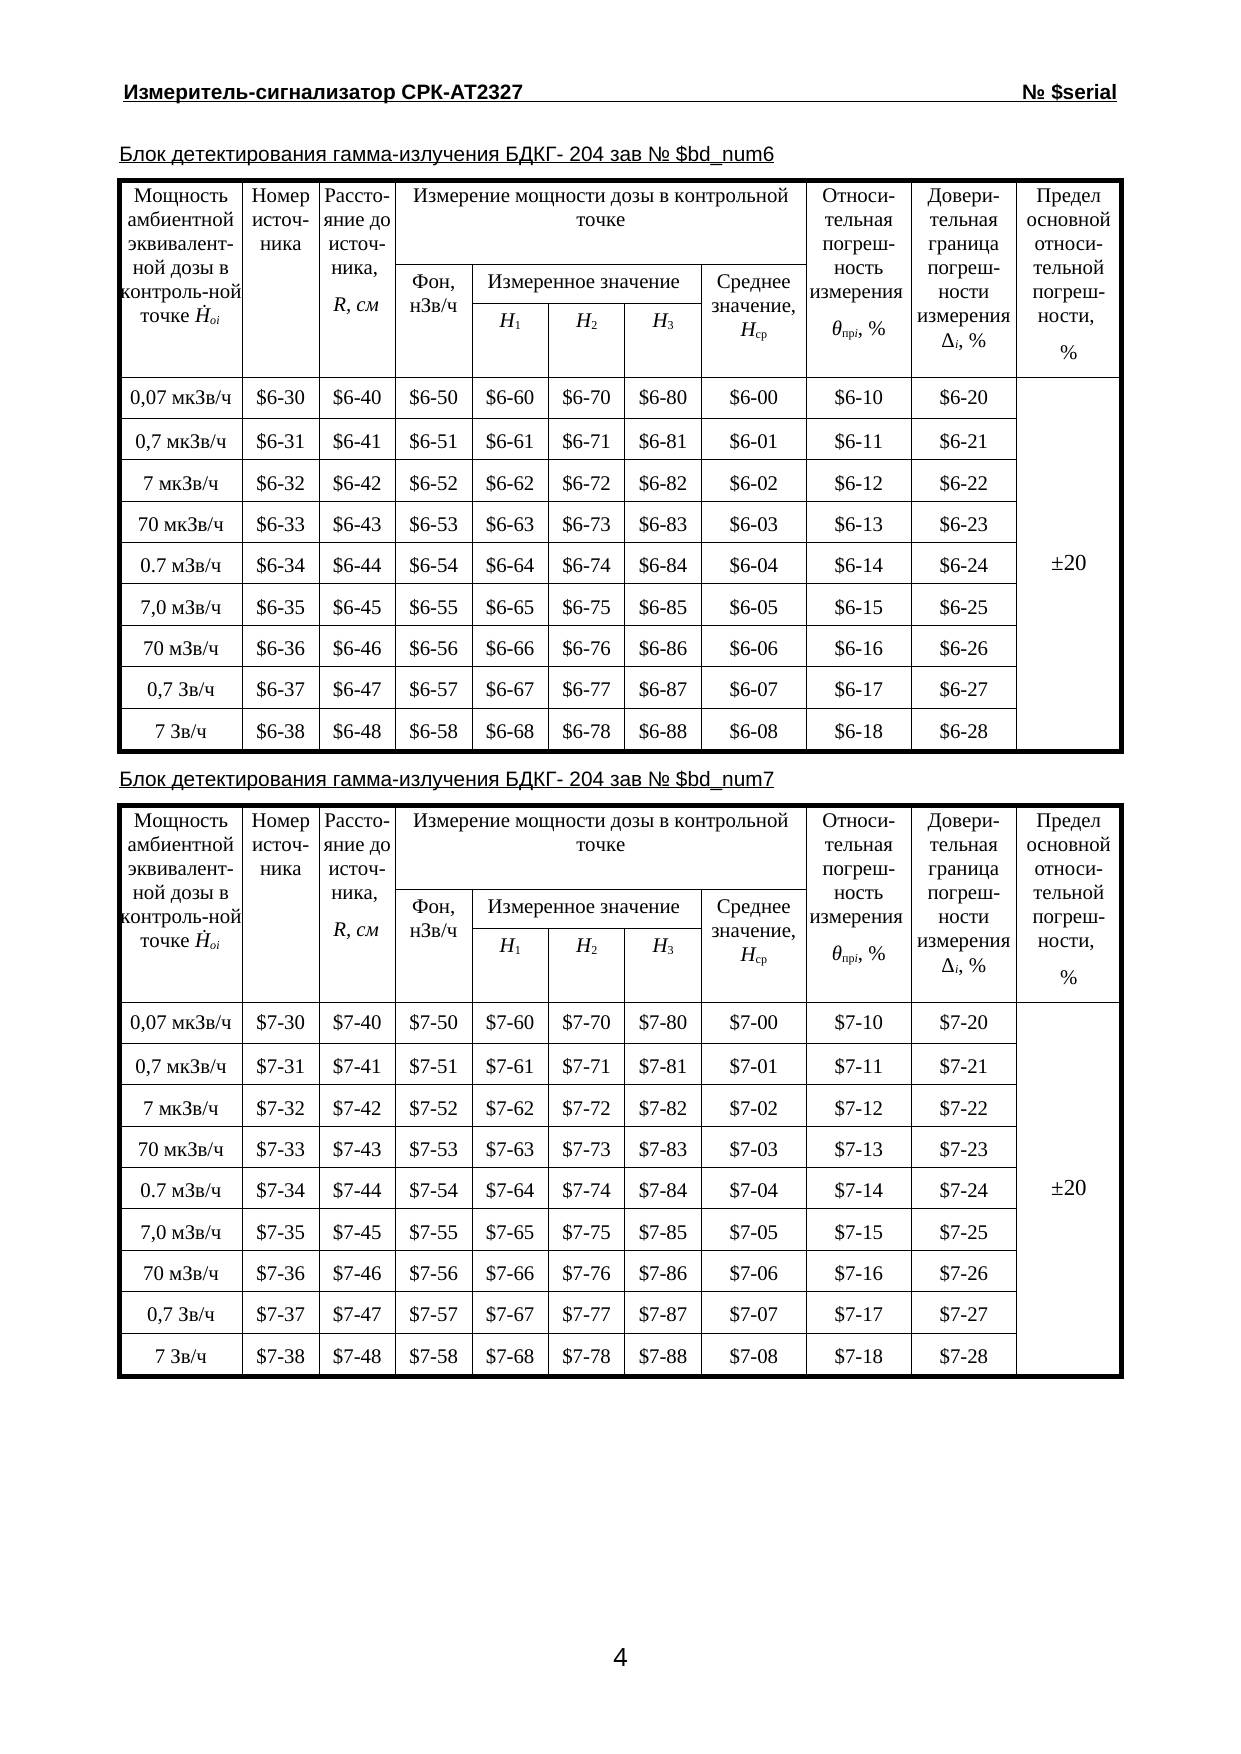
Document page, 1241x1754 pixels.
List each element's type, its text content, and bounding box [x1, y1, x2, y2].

table_cell $6-08 [702, 709, 806, 749]
table_cell $7-22 [912, 1085, 1016, 1126]
table_cell $7-37 [243, 1292, 319, 1332]
table_cell $7-10 [807, 1003, 911, 1043]
table_cell Довери-тельная граница погреш-ности измерения Δi, % [912, 183, 1016, 377]
table_cell Относи-тельная погреш-ность измерения θпрi, % [807, 183, 911, 377]
table_cell $7-03 [702, 1127, 806, 1167]
table_cell Довери-тельная граница погреш-ности измерения Δi, % [912, 808, 1016, 1002]
table_cell $6-66 [473, 626, 548, 666]
table_cell $6-01 [702, 419, 806, 459]
table_cell H3 [625, 929, 701, 1002]
table_cell $6-86 [625, 626, 701, 666]
table_cell 70 мЗв/ч [122, 1251, 242, 1291]
table_cell Фон, нЗв/ч [396, 890, 472, 1002]
table_cell H1 [473, 304, 548, 377]
table_cell $7-12 [807, 1085, 911, 1126]
table_cell $6-50 [396, 378, 472, 418]
table_cell $6-13 [807, 502, 911, 542]
table_cell $7-06 [702, 1251, 806, 1291]
table_cell $6-88 [625, 709, 701, 749]
table_cell $6-53 [396, 502, 472, 542]
table_cell $7-46 [320, 1251, 395, 1291]
table_cell $7-31 [243, 1044, 319, 1084]
table_cell $6-57 [396, 667, 472, 707]
table_cell 70 мкЗв/ч [122, 502, 242, 542]
table_cell $7-20 [912, 1003, 1016, 1043]
table_cell $6-71 [549, 419, 624, 459]
table_cell $7-38 [243, 1334, 319, 1374]
table_cell $7-30 [243, 1003, 319, 1043]
table_cell $7-80 [625, 1003, 701, 1043]
table_cell $7-70 [549, 1003, 624, 1043]
table_cell 7 мкЗв/ч [122, 1085, 242, 1126]
table_cell 0,7 Зв/ч [122, 1292, 242, 1332]
table_cell $7-40 [320, 1003, 395, 1043]
table_cell $7-54 [396, 1168, 472, 1208]
table_cell $6-55 [396, 584, 472, 625]
table_cell ±20 [1017, 378, 1119, 749]
table_cell $6-52 [396, 460, 472, 501]
table_cell Измерение мощности дозы в контрольной точке [396, 183, 806, 263]
table_cell $7-28 [912, 1334, 1016, 1374]
table_cell $6-81 [625, 419, 701, 459]
table_cell $6-83 [625, 502, 701, 542]
table_cell $7-42 [320, 1085, 395, 1126]
table_cell $6-67 [473, 667, 548, 707]
table_cell $6-22 [912, 460, 1016, 501]
table_header Блок детектирования гамма-излучения БДКГ- 204 зав № $bd_num7 [119, 754, 1121, 803]
table_cell $6-15 [807, 584, 911, 625]
table_cell $6-03 [702, 502, 806, 542]
table_cell $7-82 [625, 1085, 701, 1126]
table_cell $7-78 [549, 1334, 624, 1374]
table_cell $7-63 [473, 1127, 548, 1167]
table_cell $6-87 [625, 667, 701, 707]
table_cell $7-77 [549, 1292, 624, 1332]
table_cell $6-30 [243, 378, 319, 418]
table_cell $6-00 [702, 378, 806, 418]
table_cell $6-32 [243, 460, 319, 501]
table_cell $7-50 [396, 1003, 472, 1043]
table_cell $6-42 [320, 460, 395, 501]
table_cell $7-04 [702, 1168, 806, 1208]
table_cell Мощность амбиентной эквивалент-ной дозы в контроль-ной точке Ḣoi [122, 183, 242, 377]
table_cell $6-76 [549, 626, 624, 666]
table_cell 7 мкЗв/ч [122, 460, 242, 501]
table_cell $7-87 [625, 1292, 701, 1332]
table_cell $6-33 [243, 502, 319, 542]
table_cell $7-83 [625, 1127, 701, 1167]
table_cell $7-35 [243, 1209, 319, 1250]
table_cell $6-35 [243, 584, 319, 625]
table_cell $6-18 [807, 709, 911, 749]
table_cell $7-32 [243, 1085, 319, 1126]
table_cell 7 Зв/ч [122, 709, 242, 749]
table_cell 7,0 мЗв/ч [122, 1209, 242, 1250]
table_cell $7-07 [702, 1292, 806, 1332]
table_cell $6-78 [549, 709, 624, 749]
table_cell $6-74 [549, 543, 624, 583]
table_cell $6-47 [320, 667, 395, 707]
table_cell $6-05 [702, 584, 806, 625]
table_cell ±20 [1017, 1003, 1119, 1374]
table_cell 70 мкЗв/ч [122, 1127, 242, 1167]
table_cell $7-17 [807, 1292, 911, 1332]
table_cell 70 мЗв/ч [122, 626, 242, 666]
table_cell $6-68 [473, 709, 548, 749]
table_cell $7-65 [473, 1209, 548, 1250]
table_cell Предел основной относи-тельной погреш-ности, % [1017, 808, 1119, 1002]
table_cell $6-21 [912, 419, 1016, 459]
table_cell $6-16 [807, 626, 911, 666]
table_cell $7-68 [473, 1334, 548, 1374]
table_cell $6-12 [807, 460, 911, 501]
table_cell $6-17 [807, 667, 911, 707]
table_cell 7 Зв/ч [122, 1334, 242, 1374]
table_cell Измеренное значение [473, 890, 701, 928]
table_cell $7-88 [625, 1334, 701, 1374]
table_cell H3 [625, 304, 701, 377]
table_cell $7-53 [396, 1127, 472, 1167]
table_cell $7-81 [625, 1044, 701, 1084]
table_cell $7-84 [625, 1168, 701, 1208]
table_cell $7-57 [396, 1292, 472, 1332]
table_cell $6-34 [243, 543, 319, 583]
table_cell Среднее значение, Hср [702, 890, 806, 1002]
table_cell 0.7 мЗв/ч [122, 1168, 242, 1208]
table_cell 0,7 мкЗв/ч [122, 1044, 242, 1084]
table_cell $6-40 [320, 378, 395, 418]
table_cell $7-21 [912, 1044, 1016, 1084]
table_cell $6-28 [912, 709, 1016, 749]
table_cell $7-13 [807, 1127, 911, 1167]
table_cell $6-11 [807, 419, 911, 459]
table_cell $6-10 [807, 378, 911, 418]
table_cell $7-56 [396, 1251, 472, 1291]
table_cell Номер источ-ника [243, 183, 319, 377]
table_cell $7-23 [912, 1127, 1016, 1167]
table_cell $7-67 [473, 1292, 548, 1332]
table_cell $7-48 [320, 1334, 395, 1374]
table_cell $6-27 [912, 667, 1016, 707]
table_cell $7-61 [473, 1044, 548, 1084]
table_cell $6-60 [473, 378, 548, 418]
table_cell $7-05 [702, 1209, 806, 1250]
table_cell $6-70 [549, 378, 624, 418]
table_cell $6-80 [625, 378, 701, 418]
table_cell $7-44 [320, 1168, 395, 1208]
table_cell $7-47 [320, 1292, 395, 1332]
table_cell $7-14 [807, 1168, 911, 1208]
table_cell $7-16 [807, 1251, 911, 1291]
table_cell $6-26 [912, 626, 1016, 666]
table_cell $7-02 [702, 1085, 806, 1126]
table_cell $6-45 [320, 584, 395, 625]
table_cell $6-23 [912, 502, 1016, 542]
table_cell $6-51 [396, 419, 472, 459]
table_cell $7-71 [549, 1044, 624, 1084]
table_cell $7-25 [912, 1209, 1016, 1250]
table_cell $7-15 [807, 1209, 911, 1250]
table_cell H1 [473, 929, 548, 1002]
table_cell $7-33 [243, 1127, 319, 1167]
table_cell $6-62 [473, 460, 548, 501]
table_cell $7-73 [549, 1127, 624, 1167]
table_cell $6-06 [702, 626, 806, 666]
table_cell $7-11 [807, 1044, 911, 1084]
table_cell $6-25 [912, 584, 1016, 625]
table_cell $6-36 [243, 626, 319, 666]
table_cell H2 [549, 929, 624, 1002]
table_cell $7-43 [320, 1127, 395, 1167]
table_cell $7-74 [549, 1168, 624, 1208]
table_cell $6-31 [243, 419, 319, 459]
table_cell $7-18 [807, 1334, 911, 1374]
table_cell $6-82 [625, 460, 701, 501]
table_cell Рассто-яние до источ-ника, R, см [320, 808, 395, 1002]
table_cell $6-64 [473, 543, 548, 583]
table_cell $6-58 [396, 709, 472, 749]
table_cell $6-85 [625, 584, 701, 625]
table_cell $6-41 [320, 419, 395, 459]
table_cell Измерение мощности дозы в контрольной точке [396, 808, 806, 888]
table_header Блок детектирования гамма-излучения БДКГ- 204 зав № $bd_num6 [119, 129, 1121, 178]
table_cell $6-37 [243, 667, 319, 707]
table_cell 0.7 мЗв/ч [122, 543, 242, 583]
table_cell $7-86 [625, 1251, 701, 1291]
table_cell 0,07 мкЗв/ч [122, 1003, 242, 1043]
table_cell $6-07 [702, 667, 806, 707]
table_cell $6-54 [396, 543, 472, 583]
table_cell $7-08 [702, 1334, 806, 1374]
table_cell $7-36 [243, 1251, 319, 1291]
table_cell $6-02 [702, 460, 806, 501]
table_cell $7-24 [912, 1168, 1016, 1208]
table_cell $7-60 [473, 1003, 548, 1043]
table_cell $7-41 [320, 1044, 395, 1084]
table_cell $6-73 [549, 502, 624, 542]
table_cell $7-62 [473, 1085, 548, 1126]
table_cell $7-34 [243, 1168, 319, 1208]
table_cell $7-66 [473, 1251, 548, 1291]
table_cell $7-85 [625, 1209, 701, 1250]
table_cell $6-75 [549, 584, 624, 625]
table_cell $6-14 [807, 543, 911, 583]
table_cell Мощность амбиентной эквивалент-ной дозы в контроль-ной точке Ḣoi [122, 808, 242, 1002]
table_cell $7-01 [702, 1044, 806, 1084]
table_cell $7-27 [912, 1292, 1016, 1332]
table_cell $7-00 [702, 1003, 806, 1043]
table_cell $7-51 [396, 1044, 472, 1084]
table_cell $7-45 [320, 1209, 395, 1250]
table_cell $6-43 [320, 502, 395, 542]
table_cell Среднее значение, Hср [702, 265, 806, 377]
table_cell $6-38 [243, 709, 319, 749]
table_cell H2 [549, 304, 624, 377]
table_cell Фон, нЗв/ч [396, 265, 472, 377]
table_cell $7-76 [549, 1251, 624, 1291]
table_cell $6-44 [320, 543, 395, 583]
table_cell $6-46 [320, 626, 395, 666]
table_cell $6-63 [473, 502, 548, 542]
table_cell $7-58 [396, 1334, 472, 1374]
table_cell 0,7 мкЗв/ч [122, 419, 242, 459]
table_cell Номер источ-ника [243, 808, 319, 1002]
table_cell $6-61 [473, 419, 548, 459]
table_cell $6-24 [912, 543, 1016, 583]
table_cell $6-65 [473, 584, 548, 625]
table_cell 7,0 мЗв/ч [122, 584, 242, 625]
table_cell $6-56 [396, 626, 472, 666]
table_cell $7-26 [912, 1251, 1016, 1291]
table_cell $6-04 [702, 543, 806, 583]
table_cell $7-55 [396, 1209, 472, 1250]
table_cell $7-72 [549, 1085, 624, 1126]
table_cell Рассто-яние до источ-ника, R, см [320, 183, 395, 377]
table_cell $6-84 [625, 543, 701, 583]
table_cell $6-48 [320, 709, 395, 749]
table_cell 0,07 мкЗв/ч [122, 378, 242, 418]
table_cell $6-77 [549, 667, 624, 707]
table_cell $7-64 [473, 1168, 548, 1208]
table_cell 0,7 Зв/ч [122, 667, 242, 707]
table_cell Относи-тельная погреш-ность измерения θпрi, % [807, 808, 911, 1002]
table_cell $7-52 [396, 1085, 472, 1126]
table_cell Измеренное значение [473, 265, 701, 303]
table_cell Предел основной относи-тельной погреш-ности, % [1017, 183, 1119, 377]
table_cell $6-72 [549, 460, 624, 501]
table_cell $6-20 [912, 378, 1016, 418]
table_cell $7-75 [549, 1209, 624, 1250]
